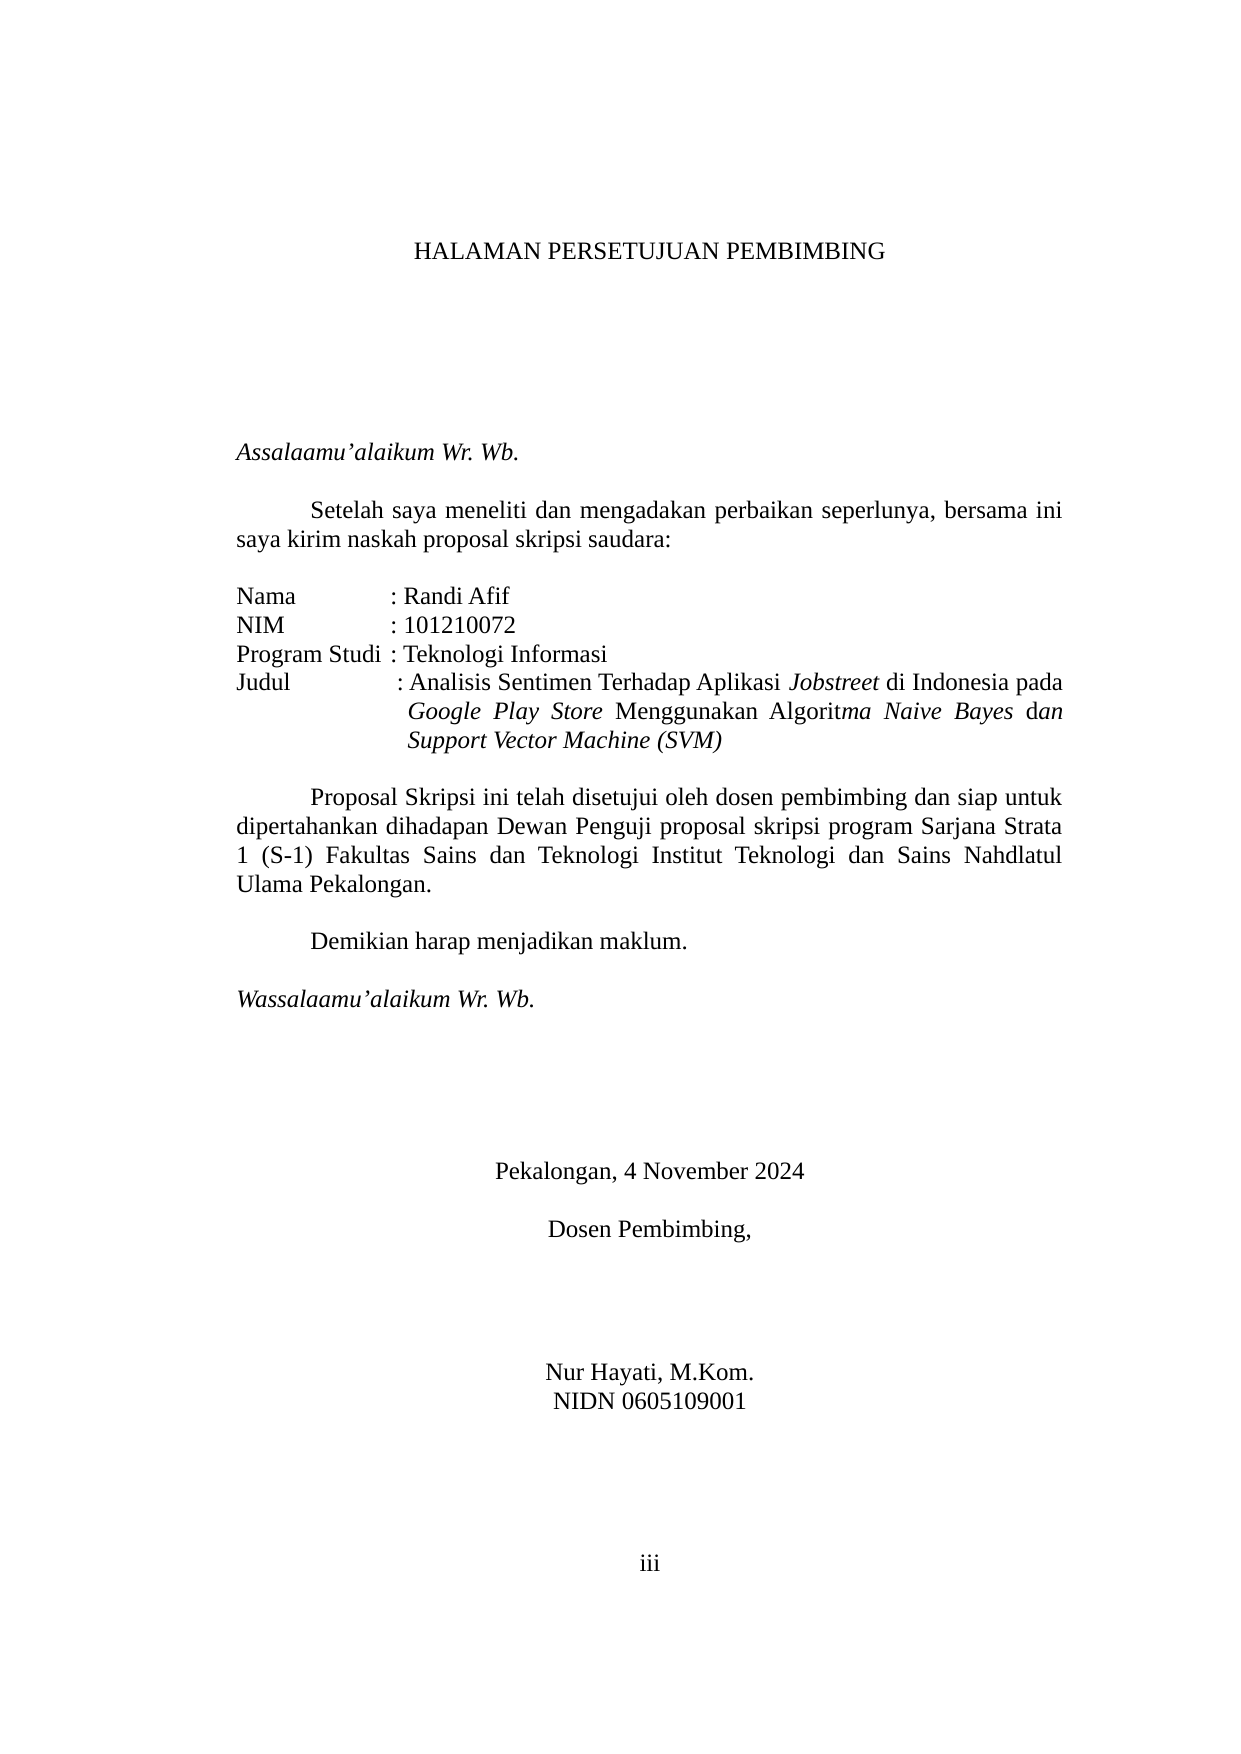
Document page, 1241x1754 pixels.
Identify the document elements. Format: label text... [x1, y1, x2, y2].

text Proposal Skripsi ini telah disetujui oleh dosen pembimbing dan siap untuk dipertahankan dihadapan Dewan Penguji proposal skripsi program Sarjana Strata 1 (S-1) Fakultas Sains dan Teknologi Institut Teknologi dan Sains Nahdlatul Ulama Pekalongan. [236, 782, 1063, 897]
text HALAMAN PERSETUJUAN PEMBIMBING [236, 236, 1063, 265]
text Program Studi : Teknologi Informasi [236, 639, 1063, 667]
text NIM : 101210072 [236, 610, 1063, 639]
text Pekalongan, 4 November 2024 [236, 1156, 1063, 1185]
text Nur Hayati, M.Kom. [236, 1357, 1063, 1386]
text Setelah saya meneliti dan mengadakan perbaikan seperlunya, bersama ini saya kirim naskah proposal skripsi saudara: [236, 495, 1063, 552]
text Assalaamu’alaikum Wr. Wb. [236, 437, 1063, 466]
text Wassalaamu’alaikum Wr. Wb. [236, 984, 1063, 1012]
text Demikian harap menjadikan maklum. [236, 926, 1063, 955]
text NIDN 0605109001 [236, 1386, 1063, 1415]
text Nama : Randi Afif [236, 581, 1063, 610]
text Judul : Analisis Sentimen Terhadap Aplikasi Jobstreet di Indonesia pada Google Play Store Menggunakan Algoritma Naive Bayes dan Support Vector Machine (SVM) [236, 667, 1063, 754]
text Dosen Pembimbing, [236, 1214, 1063, 1242]
